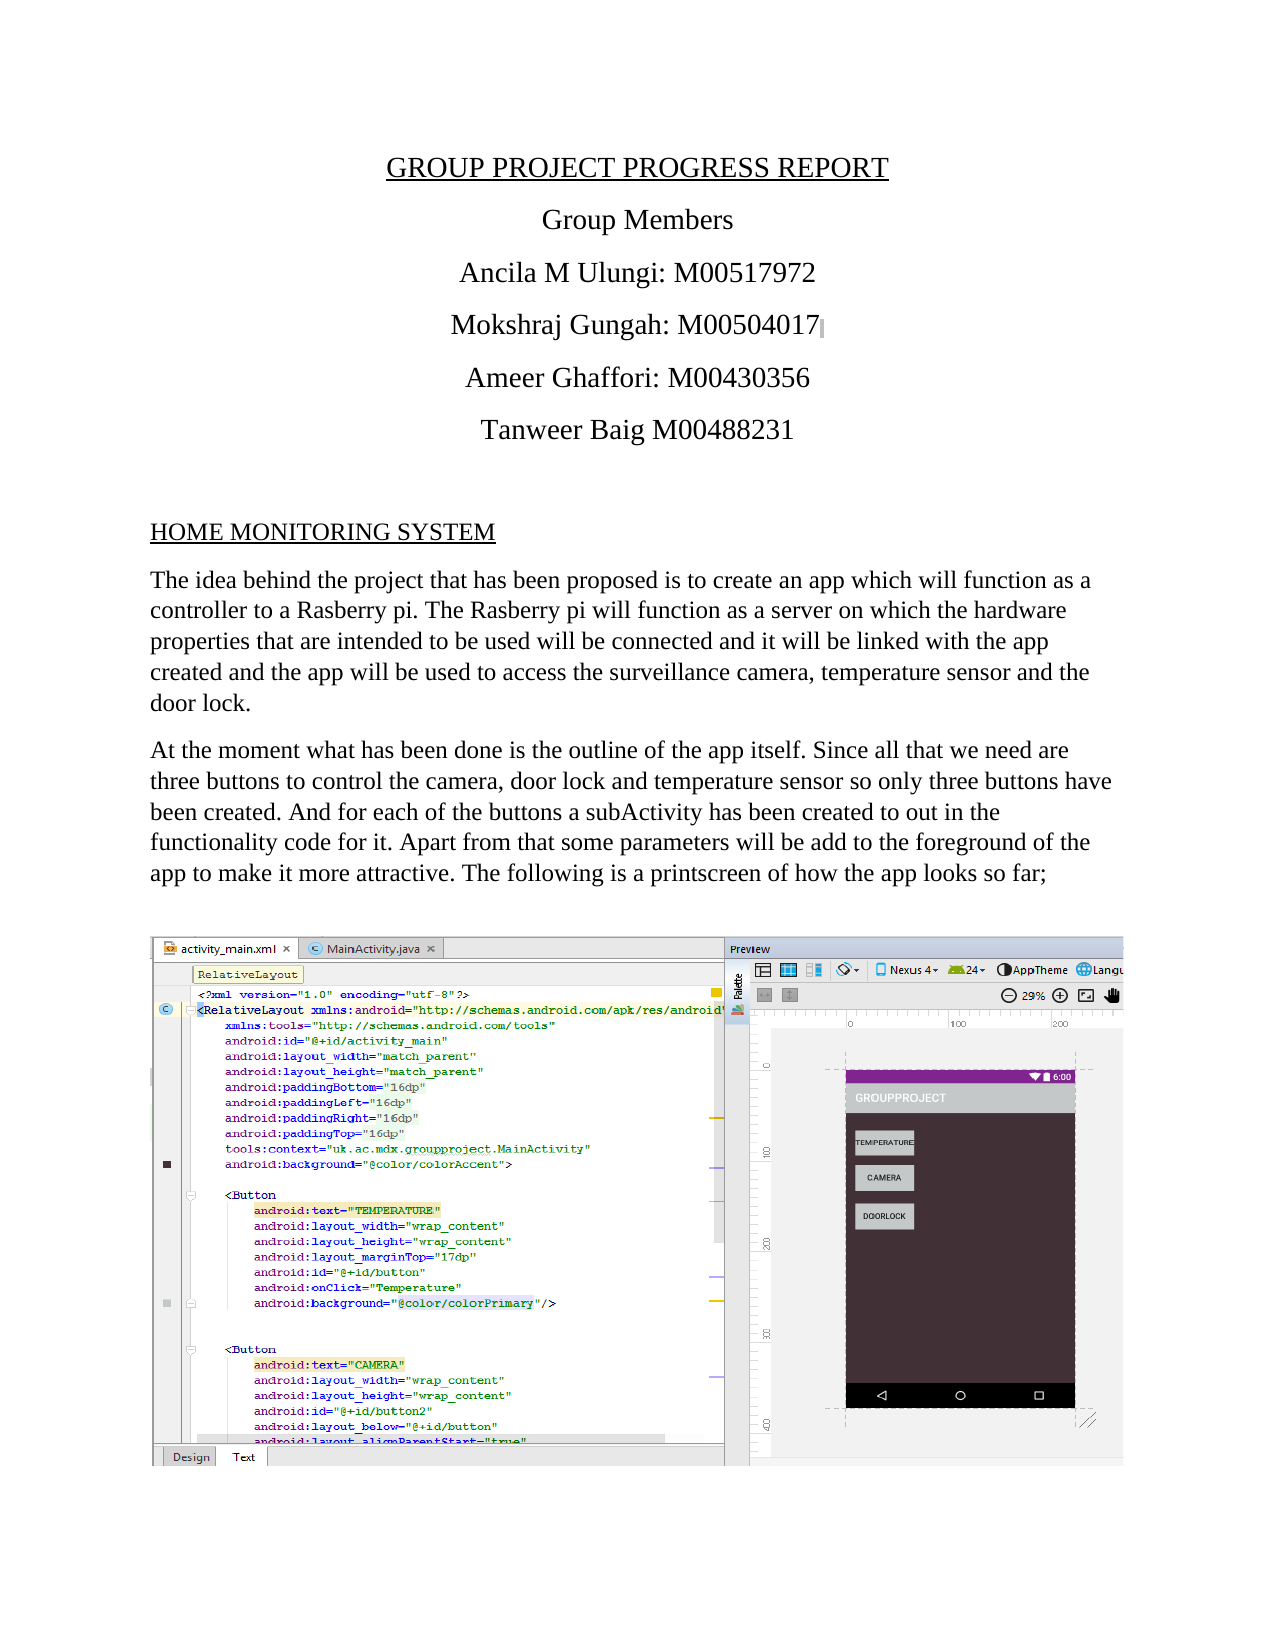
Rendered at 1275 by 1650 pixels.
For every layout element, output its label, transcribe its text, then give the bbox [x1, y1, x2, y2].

text HOME MONITORING SYSTEM [150, 517, 1125, 546]
text Group Members [150, 202, 1125, 236]
text Tanweer Baig M00488231 [150, 412, 1125, 446]
text At the moment what has been done is the outline of the app itself. Since all that we need are three buttons to control the camera, door lock and temperature sensor so only three buttons have been created. And for each of the buttons a subActivity has been created to out in the functionality code for it. Apart from that some parameters will be add to the foreground of the app to make it more attractive. The following is a printscreen of how the app looks so far; [150, 735, 1125, 887]
text The idea behind the project that has been proposed is to create an app which will function as a controller to a Rasberry pi. The Rasberry pi will function as a server on which the hardware properties that are intended to be used will be connected and it will be linked with the app created and the app will be used to access the surveillance camera, temperature sensor and the door lock. [150, 565, 1125, 717]
text Ameer Ghaffori: M00430356 [150, 360, 1125, 393]
text Ancila M Ulungi: M00517972 [150, 255, 1125, 288]
text GROUP PROJECT PROGRESS REPORT [150, 150, 1125, 183]
text Mokshraj Gungah: M00504017 [150, 307, 1125, 341]
